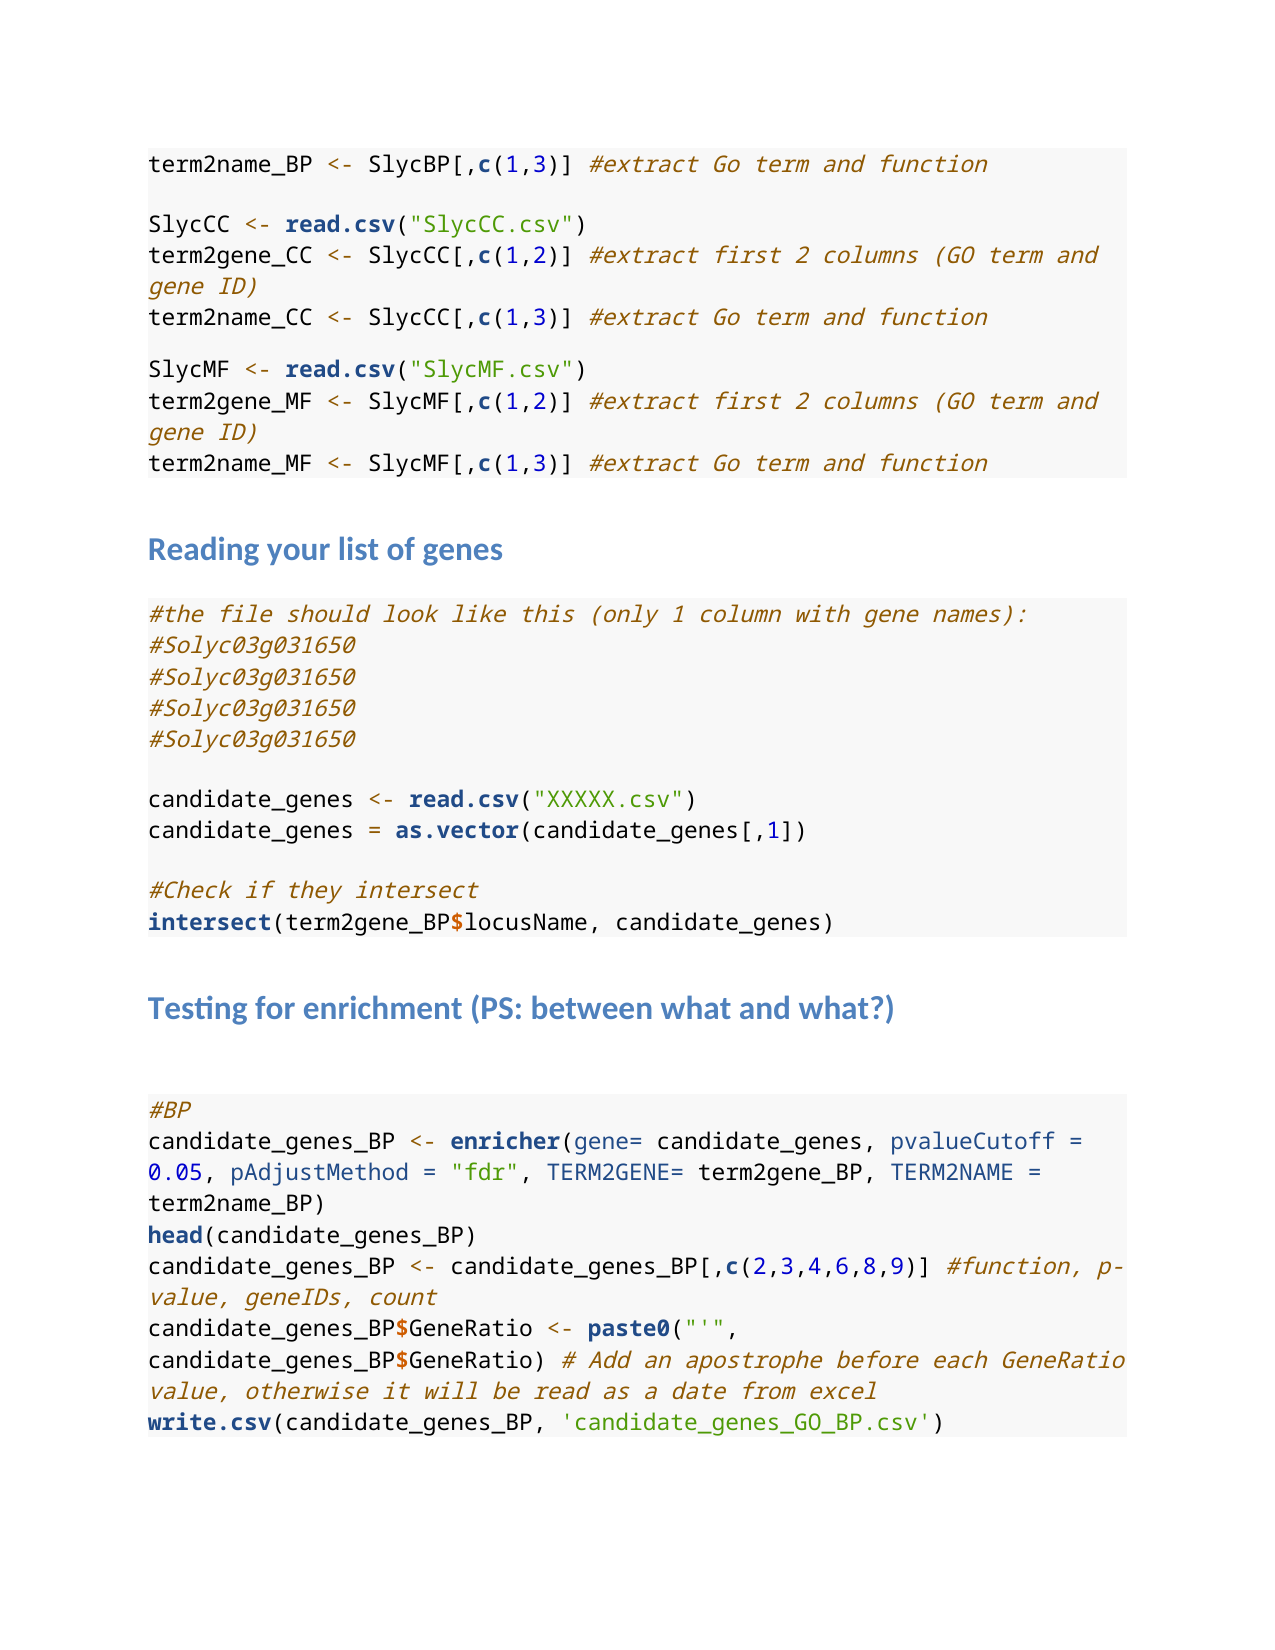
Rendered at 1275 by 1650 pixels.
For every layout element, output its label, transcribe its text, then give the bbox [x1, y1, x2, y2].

text write.csv(candidate_genes_BP, 'candidate_genes_GO_BP.csv') [945, 1406, 1127, 1437]
text term2name_CC <- SlycCC[,c(1,3)] #extract Go term and function [986, 301, 1127, 333]
text term2name_MF <- SlycMF[,c(1,3)] #extract Go term and function [986, 447, 1127, 478]
text term2name_BP <- SlycBP[,c(1,3)] #extract Go term and function [986, 148, 1127, 179]
text SlycCC <- read.csv("SlycCC.csv") term2gene_CC <- SlycCC[,c(1,2)] #extract first 2 columns (GO term and gene ID) [258, 208, 1127, 301]
text #Check if they intersect intersect(term2gene_BP$locusName, candidate_genes) [478, 874, 1127, 937]
text #the file should look like this (only 1 column with gene names): #Solyc03g031650 #Solyc03g031650 #Solyc03g031650 #Solyc03g031650 candidate_genes <- read.csv("XXXXX.csv") [148, 598, 1127, 814]
text #BP candidate_genes_BP <- enricher(gene= candidate_genes, pvalueCutoff = 0.05, pAdjustMethod = "fdr", TERM2GENE= term2gene_BP, TERM2NAME = term2name_BP) [148, 1094, 1127, 1219]
text candidate_genes = as.vector(candidate_genes[,1]) [808, 814, 1127, 845]
text candidate_genes_BP <- candidate_genes_BP[,c(2,3,4,6,8,9)] #function, p-value, geneIDs, count [436, 1250, 1127, 1312]
subtitle Testing for enrichment (PS: between what and what?) [148, 987, 1127, 1027]
text term2gene_MF <- SlycMF[,c(1,2)] #extract first 2 columns (GO term and gene ID) [258, 385, 1127, 447]
subtitle Reading your list of genes [148, 528, 1127, 569]
text candidate_genes_BP$GeneRatio <- paste0("'", candidate_genes_BP$GeneRatio) # Add an apostrophe before each GeneRatio value, otherwise it will be read as a date from excel [148, 1312, 1127, 1406]
text head(candidate_genes_BP) [478, 1219, 1127, 1250]
text SlycMF <- read.csv("SlycMF.csv") [148, 353, 1127, 385]
